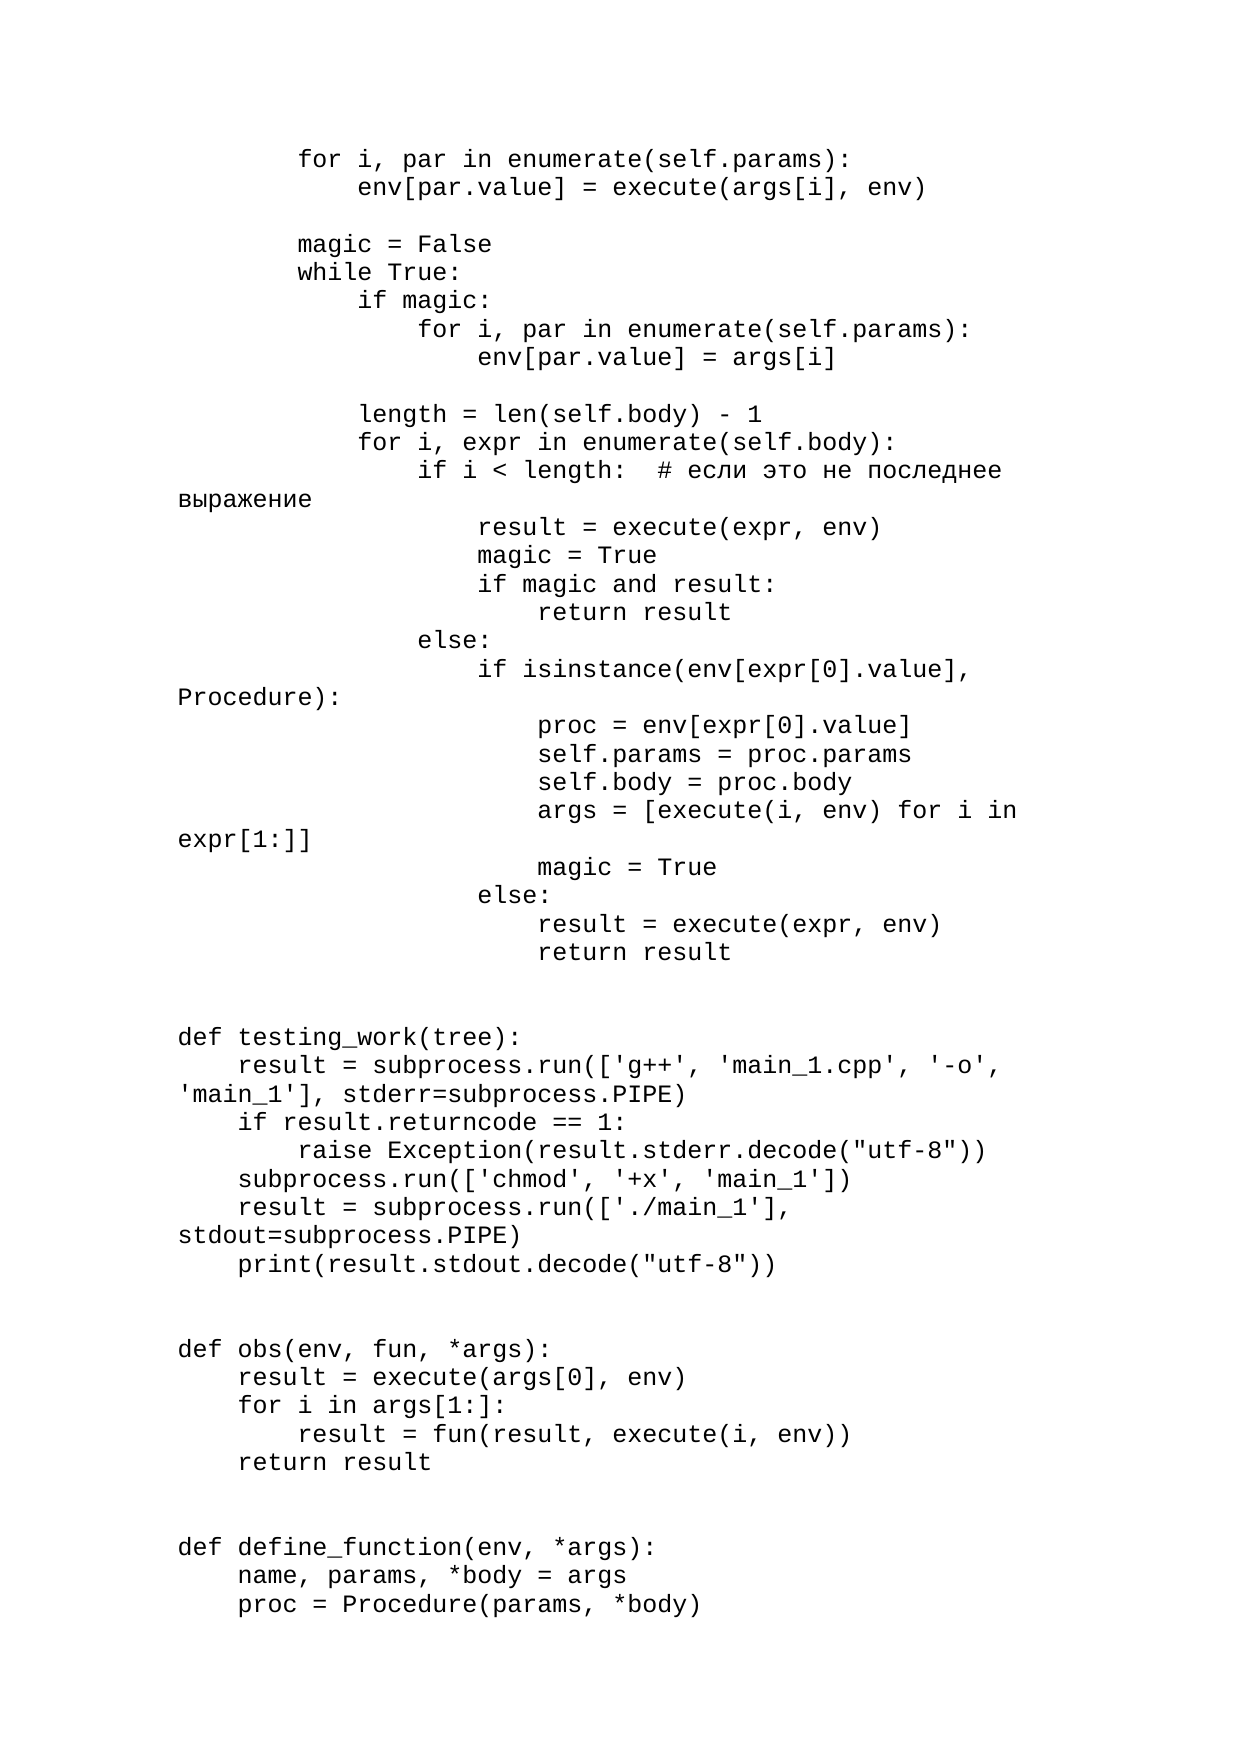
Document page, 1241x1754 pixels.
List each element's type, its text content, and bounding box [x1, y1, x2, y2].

text for i, par in enumerate(self.params): env[par.value] = execute(args[i], env) magic = False while True: if magic: for i, par in enumerate(self.params): env[par.value] = args[i] length = len(self.body) - 1 for i, expr in enumerate(self.body): if i < length: # если это не последнее выражение result = execute(expr, env) magic = True if magic and result: return result else: if isinstance(env[expr[0].value], Procedure): proc = env[expr[0].value] self.params = proc.params self.body = proc.body args = [execute(i, env) for i in expr[1:]] magic = True else: result = execute(expr, env) return result def testing_work(tree): result = subprocess.run(['g++', 'main_1.cpp', '-o', 'main_1'], stderr=subprocess.PIPE) if result.returncode == 1: raise Exception(result.stderr.decode("utf-8")) subprocess.run(['chmod', '+x', 'main_1']) result = subprocess.run(['./main_1'], stdout=subprocess.PIPE) print(result.stdout.decode("utf-8")) def obs(env, fun, *args): result = execute(args[0], env) for i in args[1:]: result = fun(result, execute(i, env)) return result def define_function(env, *args): name, params, *body = args proc = Procedure(params, *body) [177, 118, 1152, 1620]
